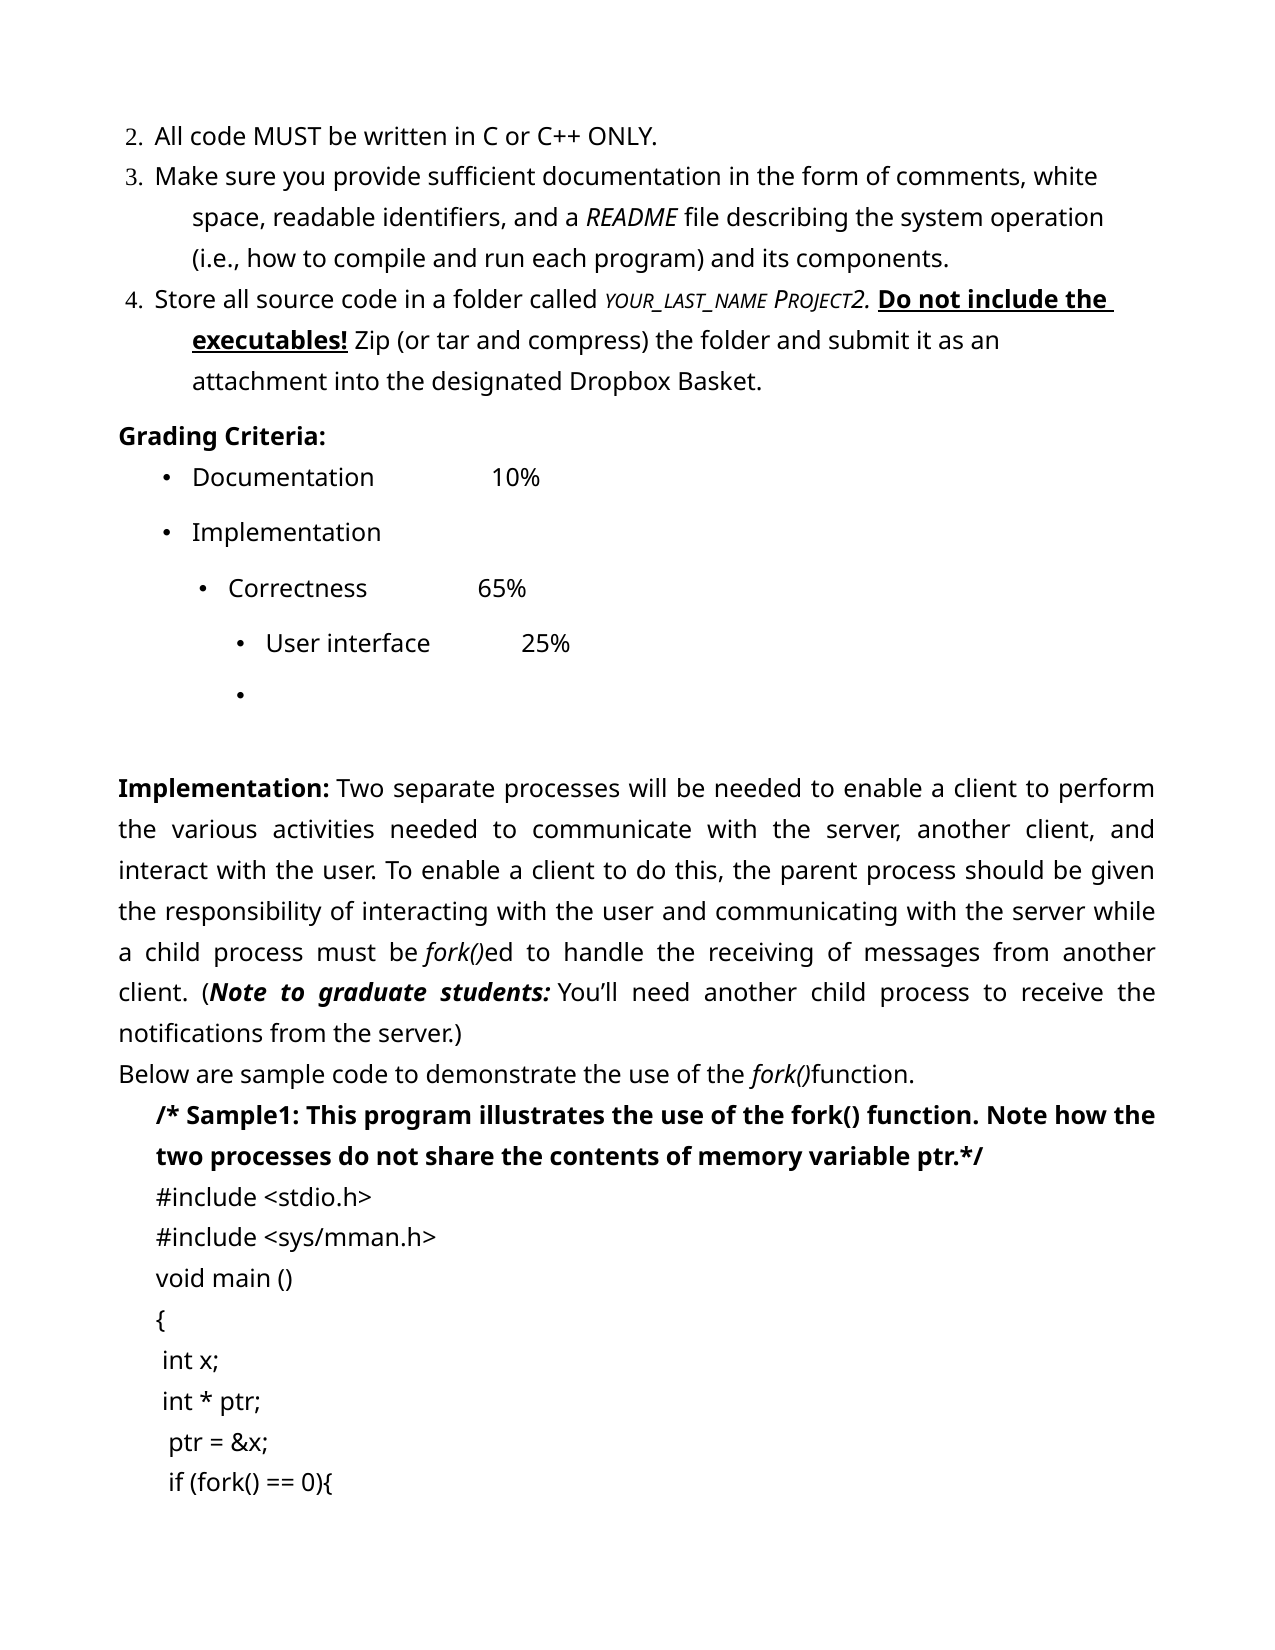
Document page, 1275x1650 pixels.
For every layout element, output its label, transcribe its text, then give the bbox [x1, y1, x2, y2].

list User interface 25% [236, 626, 1157, 660]
text int x; [156, 1343, 1157, 1377]
list Store all source code in a folder called your_last_name Project2. Do not include the executables! Zip (or tar and compress) the folder and submit it as an attachment into the designated Dropbox Basket. [125, 281, 1157, 397]
list Documentation 10% [162, 459, 1157, 493]
list Make sure you provide sufficient documentation in the form of comments, white space, readable identifiers, and a README file describing the system operation (i.e., how to compile and run each program) and its components. [125, 159, 1157, 275]
text Implementation: Two separate processes will be needed to enable a client to perform the various activities needed to communicate with the server, another client, and interact with the user. To enable a client to do this, the parent process should be given the responsibility of interacting with the user and communicating with the server while a child process must be fork()ed to handle the receiving of messages from another client. (Note to graduate students: You’ll need another child process to receive the notifications from the server.) [118, 771, 1157, 1050]
text ptr = &x; [156, 1424, 1157, 1458]
text #include <sys/mman.h> [156, 1220, 1157, 1254]
list Implementation [162, 515, 1157, 549]
list Correctness 65% [198, 570, 1157, 604]
text { [156, 1302, 1157, 1336]
text Below are sample code to demonstrate the use of the fork()function. [118, 1057, 1157, 1091]
text void main () [156, 1261, 1157, 1295]
text if (fork() == 0){ [156, 1465, 1157, 1499]
text /* Sample1: This program illustrates the use of the fork() function. Note how the two processes do not share the contents of memory variable ptr.*/ [156, 1098, 1157, 1172]
text int * ptr; [156, 1383, 1157, 1417]
list All code MUST be written in C or C++ ONLY. [125, 118, 1157, 152]
text Grading Criteria: [118, 418, 1157, 453]
text #include <stdio.h> [156, 1179, 1157, 1213]
